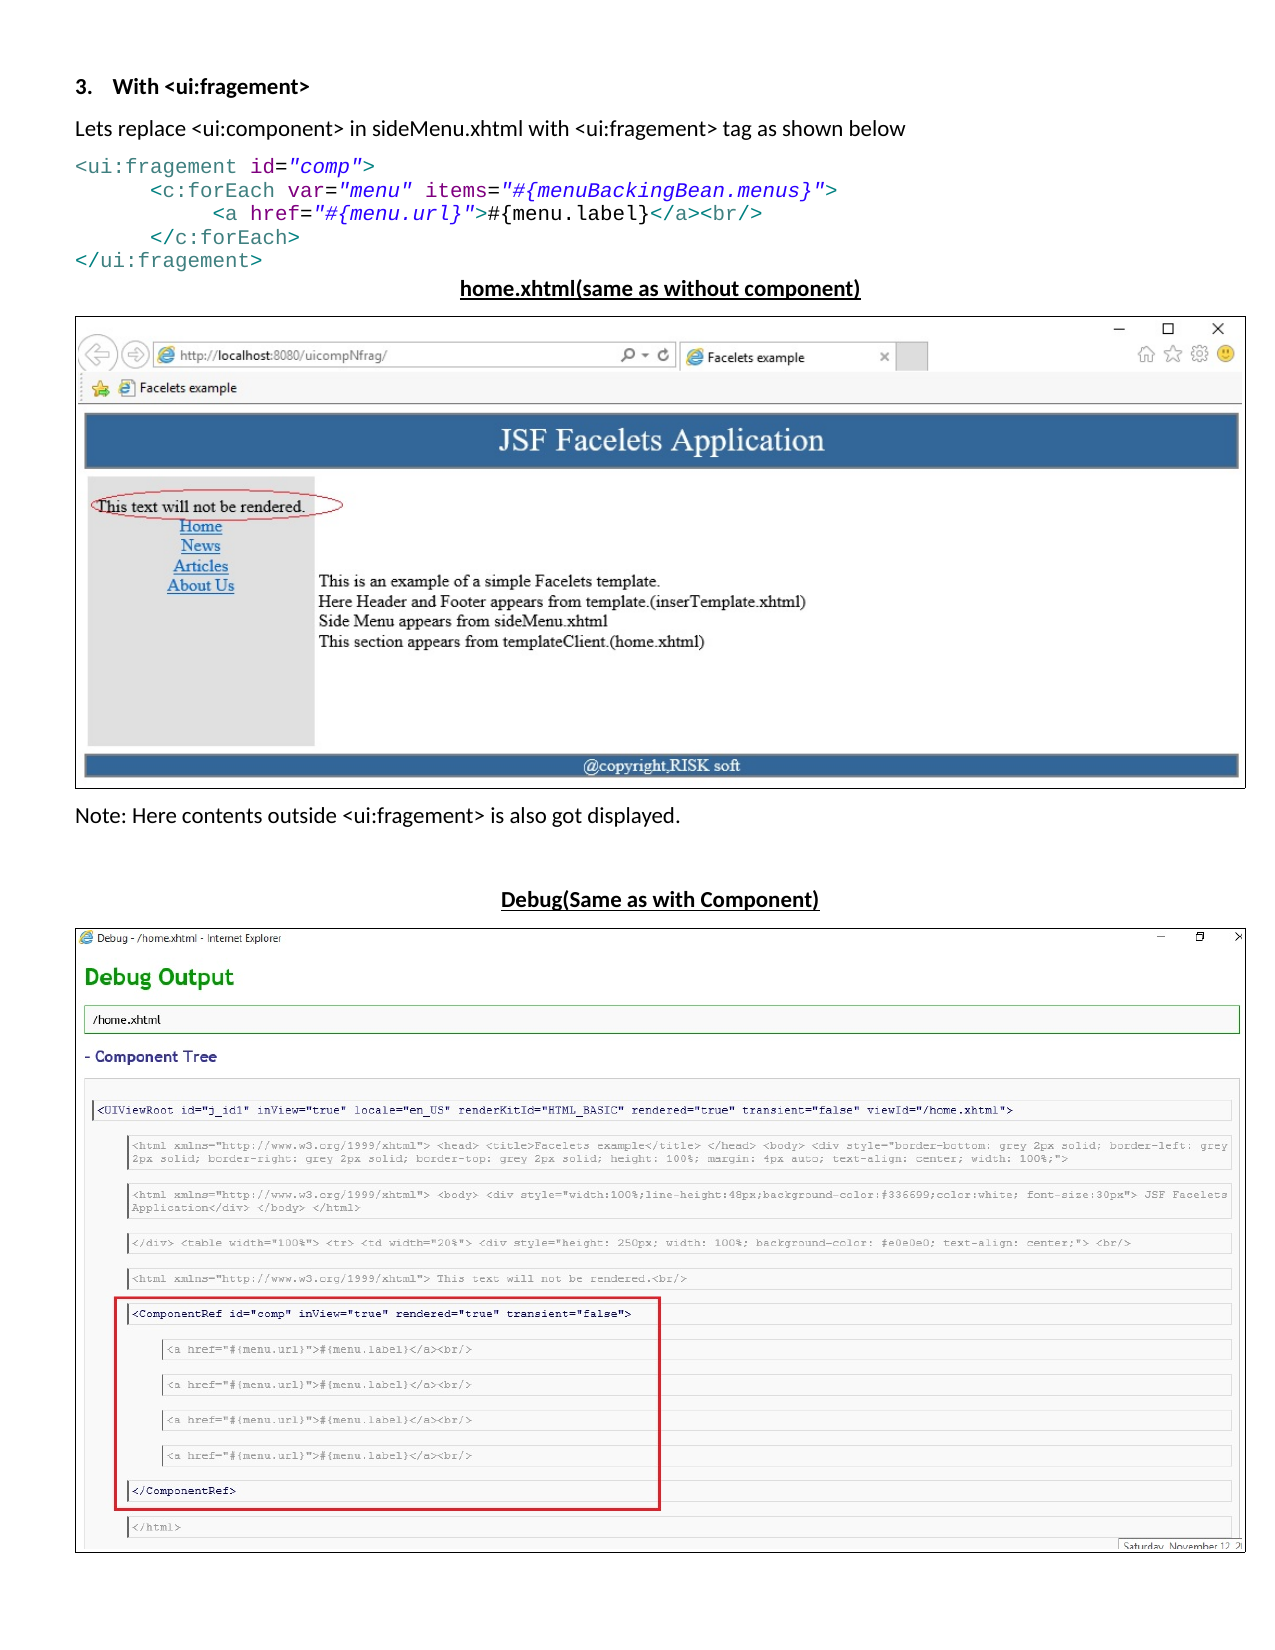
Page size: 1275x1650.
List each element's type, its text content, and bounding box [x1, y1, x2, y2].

text home.xhtml(same as without component) [75, 274, 1245, 302]
picture [78, 930, 1242, 1549]
text Note: Here contents outside <ui:fragement> is also got displayed. [75, 789, 1245, 829]
text <c:forEach var="menu" items="#{menuBackingBean.menus}"> [75, 179, 1245, 203]
text <a href="#{menu.url}">#{menu.label}</a><br/> [75, 203, 1245, 227]
text </ui:fragement> [75, 251, 1245, 274]
text <ui:fragement id="comp"> [75, 156, 1245, 179]
text 3. With <ui:fragement> [75, 72, 1245, 100]
picture [78, 319, 1242, 785]
text Debug(Same as with Component) [75, 886, 1245, 913]
text Lets replace <ui:component> in sideMenu.xhtml with <ui:fragement> tag as shown below [75, 114, 1245, 142]
text </c:forEach> [75, 227, 1245, 251]
text [76, 317, 1245, 788]
